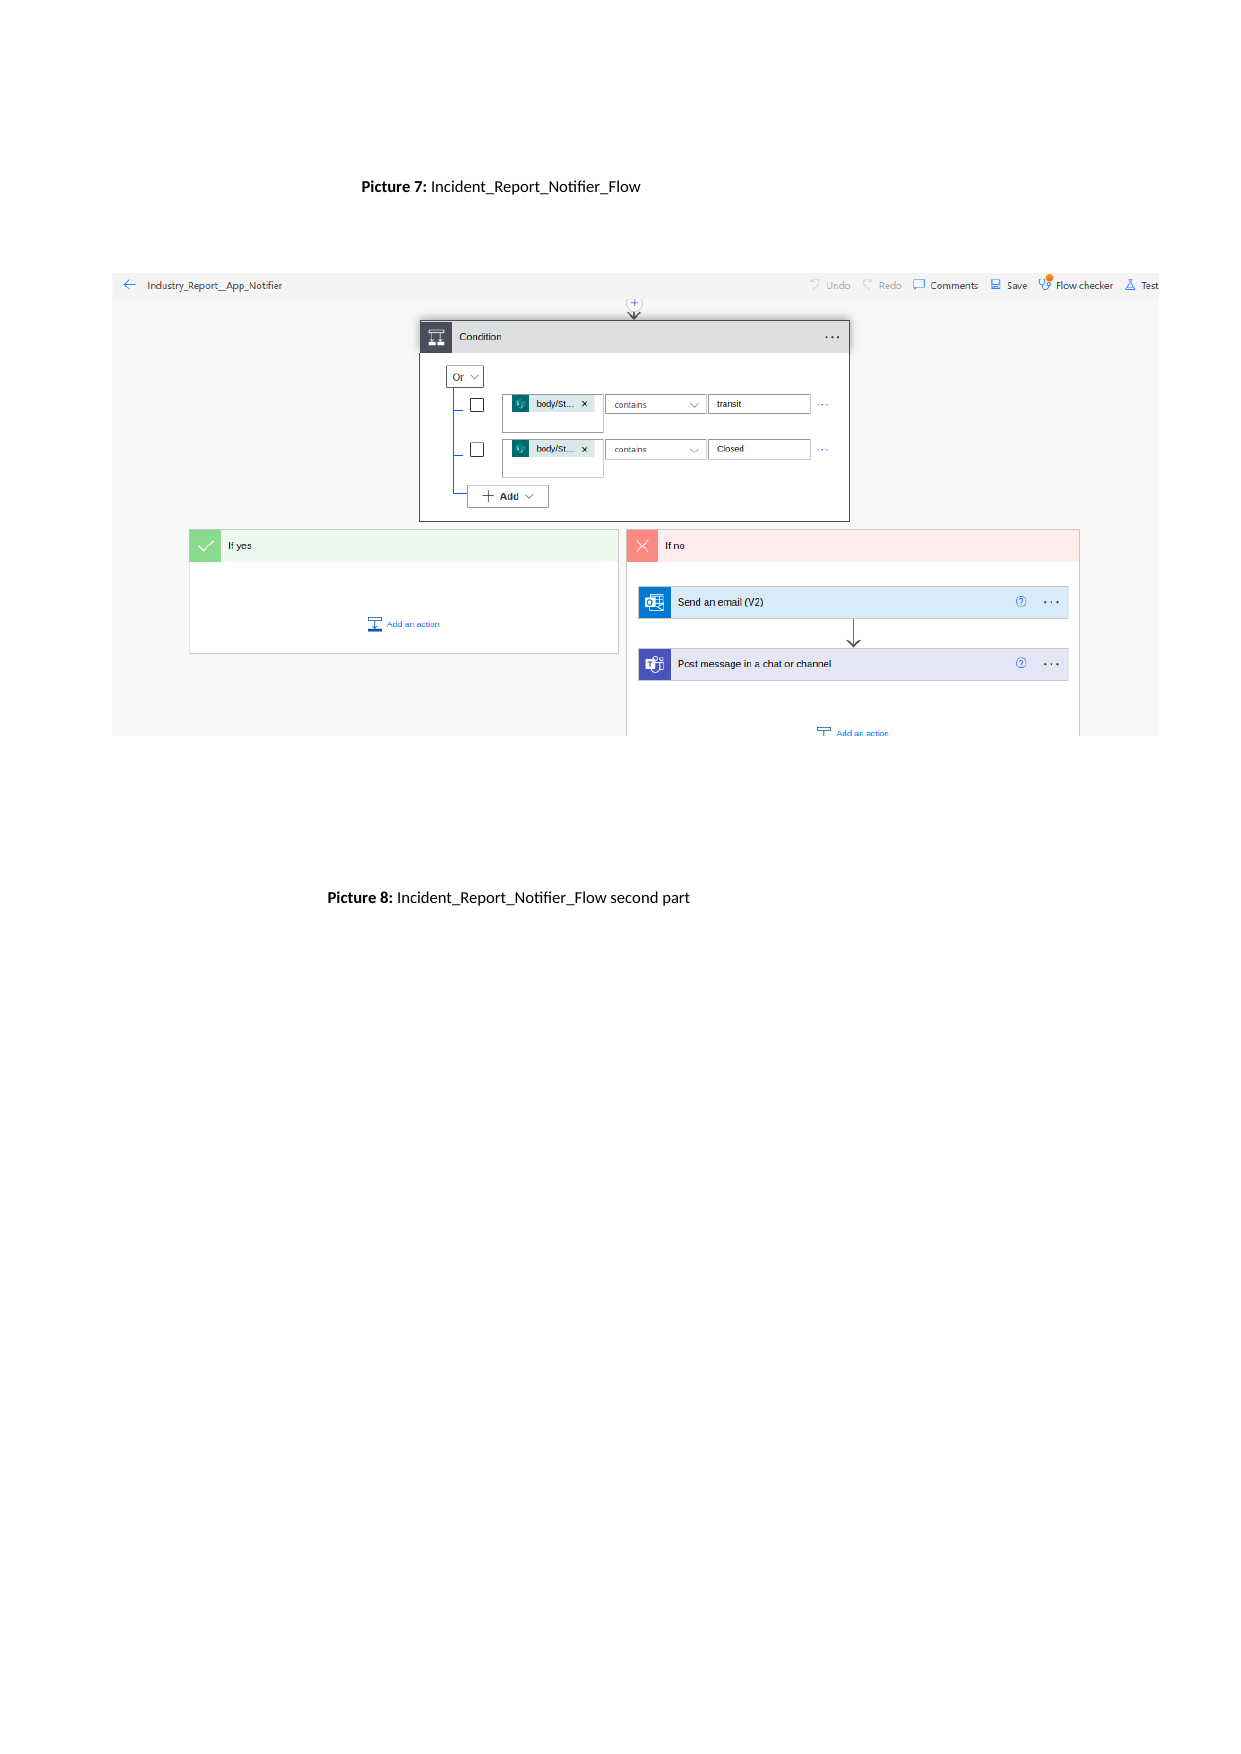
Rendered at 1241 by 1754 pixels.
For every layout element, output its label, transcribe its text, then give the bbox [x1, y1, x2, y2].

picture [112, 273, 1160, 736]
text Picture 8: Incident_Report_Notifier_Flow second part [118, 879, 1122, 910]
text Picture 7: Incident_Report_Notifier_Flow [118, 168, 1122, 198]
